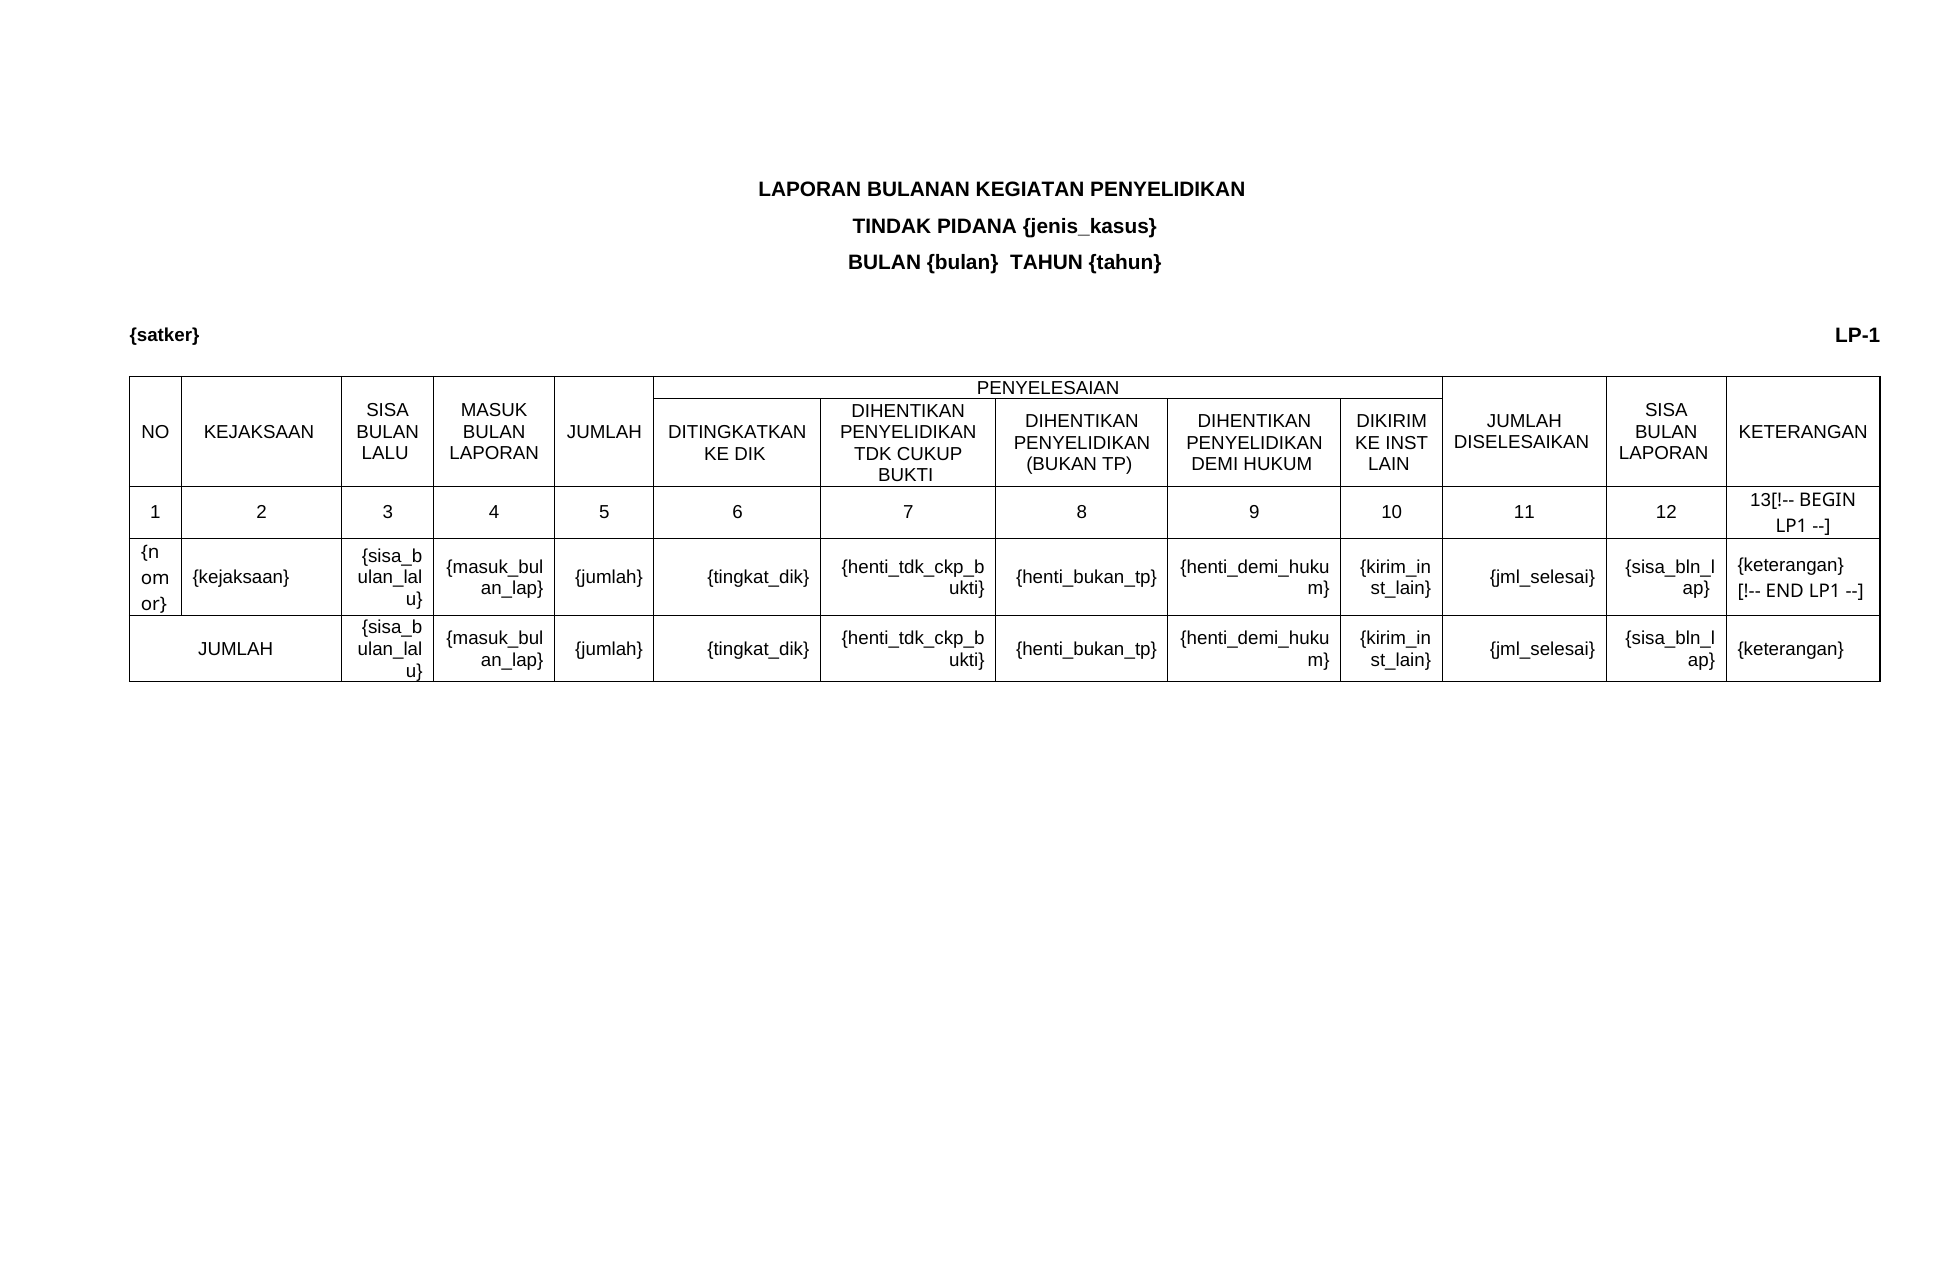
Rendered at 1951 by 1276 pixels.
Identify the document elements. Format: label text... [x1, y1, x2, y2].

table_cell 3 [342, 487, 433, 538]
table_header NO [130, 377, 181, 486]
table_cell {kirim_inst_lain} [1341, 539, 1442, 615]
table_cell {nomor} [130, 539, 181, 615]
table_cell {henti_demi_hukum} [1168, 539, 1340, 615]
table_cell DIKIRIM KE INST LAIN [1341, 399, 1442, 486]
table_header MASUK BULAN LAPORAN [434, 377, 554, 486]
table_cell 10 [1341, 487, 1442, 538]
table_cell {henti_tdk_ckp_bukti} [821, 539, 995, 615]
table_cell {keterangan} [!-- END LP1 --] [1727, 539, 1879, 615]
table_cell {tingkat_dik} [654, 539, 820, 615]
table_header {satker} [118, 323, 1364, 376]
table_cell {sisa_bulan_lalu} [342, 539, 433, 615]
table_cell {jml_selesai} [1443, 539, 1606, 615]
table_cell {jumlah} [555, 616, 653, 681]
table_header SISA BULAN LAPORAN [1607, 377, 1726, 486]
table_cell {keterangan} [1727, 616, 1879, 681]
table_header SISA BULAN LALU [342, 377, 433, 486]
table_cell {jml_selesai} [1443, 616, 1606, 681]
table_cell DIHENTIKAN PENYELIDIKAN TDK CUKUP BUKTI [821, 399, 995, 486]
table_cell DIHENTIKAN PENYELIDIKAN DEMI HUKUM [1168, 399, 1340, 486]
table_cell 11 [1443, 487, 1606, 538]
table_cell {sisa_bln_lap} [1607, 539, 1726, 615]
table_header KETERANGAN [1727, 377, 1879, 486]
text TINDAK PIDANA {jenis_kasus} [118, 214, 1891, 238]
table_cell 6 [654, 487, 820, 538]
table_cell {kejaksaan} [182, 539, 341, 615]
table_cell {tingkat_dik} [654, 616, 820, 681]
table_cell [118, 376, 1891, 704]
table_cell 1 [130, 487, 181, 538]
table_cell 2 [182, 487, 341, 538]
table_cell 8 [996, 487, 1167, 538]
table_cell {sisa_bln_lap} [1607, 616, 1726, 681]
table_header LP-1 [1364, 323, 1891, 376]
table_cell {masuk_bulan_lap} [434, 539, 554, 615]
table_cell {henti_demi_hukum} [1168, 616, 1340, 681]
table_cell 4 [434, 487, 554, 538]
table_cell DITINGKATKAN KE DIK [654, 399, 820, 486]
table_header KEJAKSAAN [182, 377, 341, 486]
table_cell 5 [555, 487, 653, 538]
table_cell 7 [821, 487, 995, 538]
text LAPORAN BULANAN KEGIATAN PENYELIDIKAN [118, 177, 1891, 201]
table_cell 12 [1607, 487, 1726, 538]
table_cell {kirim_inst_lain} [1341, 616, 1442, 681]
table_cell {henti_bukan_tp} [996, 616, 1167, 681]
table_cell {jumlah} [555, 539, 653, 615]
table_cell 13[!-- BEGIN LP1 --] [1727, 487, 1879, 538]
table_cell {sisa_bulan_lalu} [342, 616, 433, 681]
table_cell 9 [1168, 487, 1340, 538]
table_header PENYELESAIAN [654, 377, 1442, 398]
table_cell JUMLAH [130, 616, 341, 681]
table_header JUMLAH [555, 377, 653, 486]
table_cell {henti_bukan_tp} [996, 539, 1167, 615]
table_cell DIHENTIKAN PENYELIDIKAN (BUKAN TP) [996, 399, 1167, 486]
table_header JUMLAH DISELESAIKAN [1443, 377, 1606, 486]
text BULAN {bulan} TAHUN {tahun} [118, 250, 1891, 274]
table_cell {henti_tdk_ckp_bukti} [821, 616, 995, 681]
table_cell {masuk_bulan_lap} [434, 616, 554, 681]
